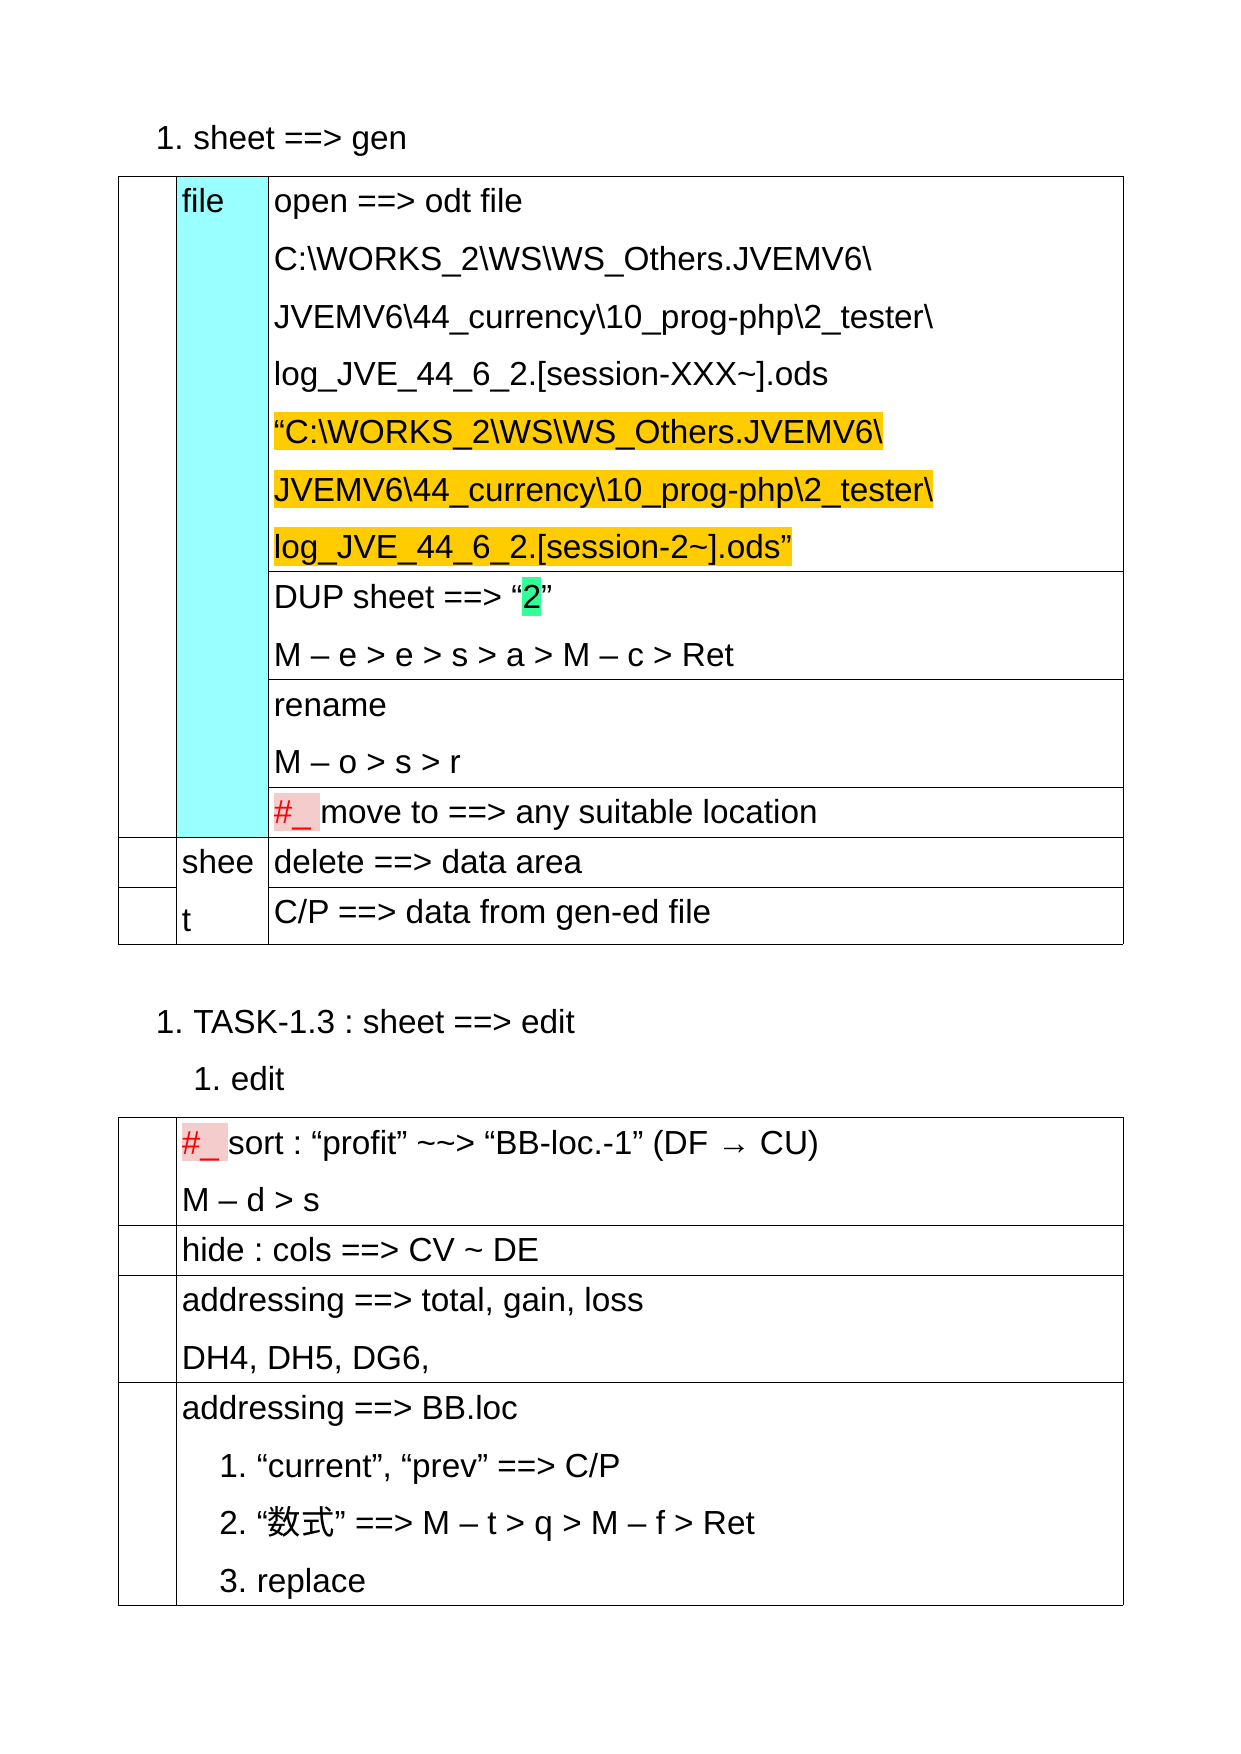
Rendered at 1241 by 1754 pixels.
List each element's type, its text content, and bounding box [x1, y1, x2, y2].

table_cell sheet [177, 838, 268, 944]
table_cell rename M – o > s > r [269, 680, 1123, 787]
table_cell [119, 1226, 176, 1275]
list edit [193, 1059, 1122, 1098]
table_cell hide : cols ==> CV ~ DE [177, 1226, 1123, 1275]
table_cell addressing ==> BB.loc “current”, “prev” ==> C/P “数式” ==> M – t > q > M – f > Ret replace DH11 → DH8 / DH12 → DH9 / DG13 → DG10 “数式” ==> M – t > q > M – f > Ret [177, 1383, 1123, 1605]
table_cell [119, 1276, 176, 1382]
table_header [119, 1118, 176, 1225]
table_header open ==> odt file C:\WORKS_2\WS\WS_Others.JVEMV6\JVEMV6\44_currency\10_prog-php\2_tester\log_JVE_44_6_2.[session-XXX~].ods “C:\WORKS_2\WS\WS_Others.JVEMV6\JVEMV6\44_currency\10_prog-php\2_tester\log_JVE_44_6_2.[session-2~].ods” [269, 177, 1123, 571]
table_cell C/P ==> data from gen-ed file [269, 888, 1123, 944]
table_header file [177, 177, 268, 837]
table_cell addressing ==> total, gain, loss DH4, DH5, DG6, [177, 1276, 1123, 1382]
table_cell [119, 888, 176, 944]
table_cell [119, 838, 176, 887]
table_cell delete ==> data area [269, 838, 1123, 887]
table_cell DUP sheet ==> “2” M – e > e > s > a > M – c > Ret [269, 572, 1123, 679]
table_cell [119, 1383, 176, 1605]
list TASK-1.3 : sheet ==> edit [156, 1002, 1122, 1040]
table_header [119, 177, 176, 837]
list sheet ==> gen [156, 118, 1122, 157]
table_header #_ sort : “profit” ~~> “BB-loc.-1” (DF → CU) M – d > s [177, 1118, 1123, 1225]
table_cell #_ move to ==> any suitable location [269, 788, 1123, 837]
